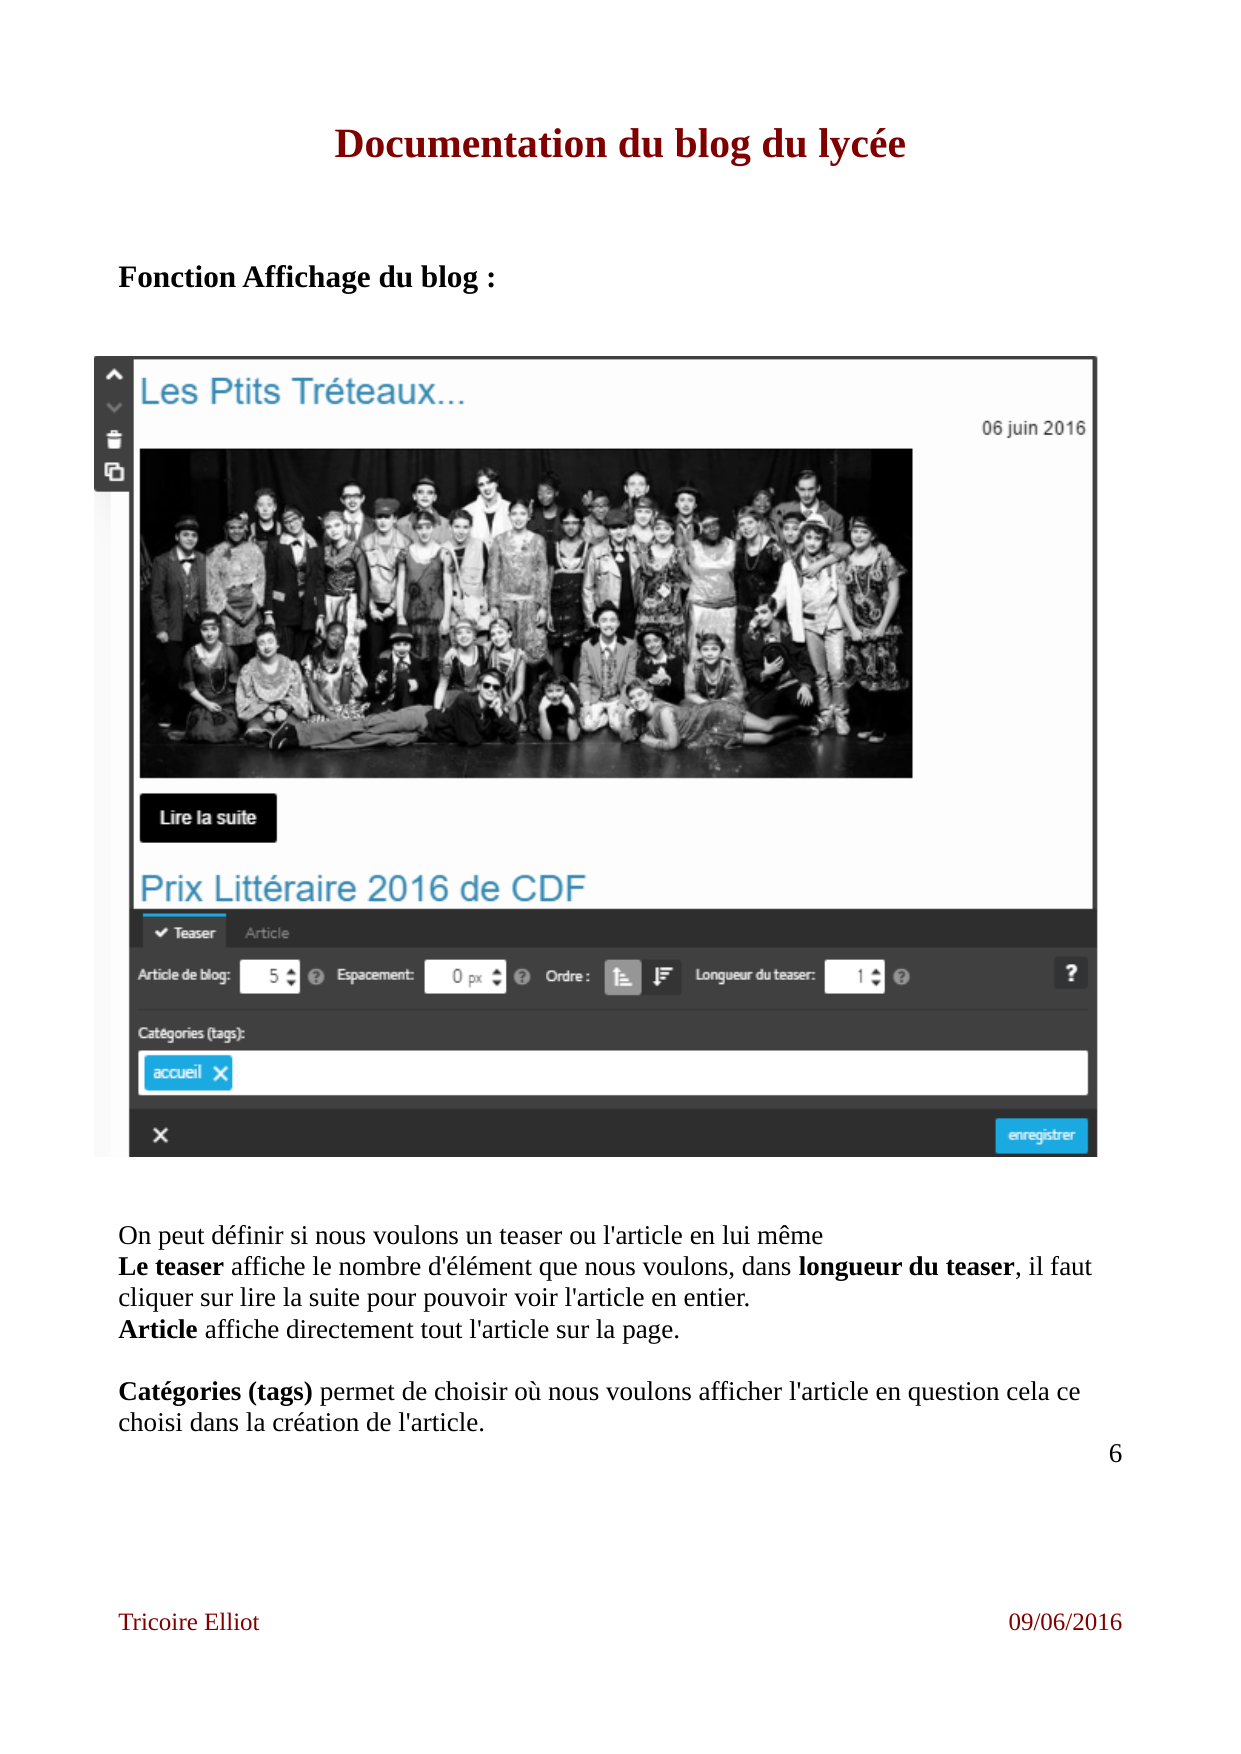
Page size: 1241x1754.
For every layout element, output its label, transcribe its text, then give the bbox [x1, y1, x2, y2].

text Fonction Affichage du blog : [118, 258, 1122, 294]
text Catégories (tags) permet de choisir où nous voulons afficher l'article en question cela ce choisi dans la création de l'article. [118, 1375, 1122, 1437]
picture [94, 356, 1098, 1157]
text 6 [118, 1437, 1122, 1468]
text On peut définir si nous voulons un teaser ou l'article en lui même [118, 1219, 1122, 1250]
text Article affiche directement tout l'article sur la page. [118, 1313, 1122, 1344]
text Le teaser affiche le nombre d'élément que nous voulons, dans longueur du teaser, il faut cliquer sur lire la suite pour pouvoir voir l'article en entier. [118, 1250, 1122, 1313]
